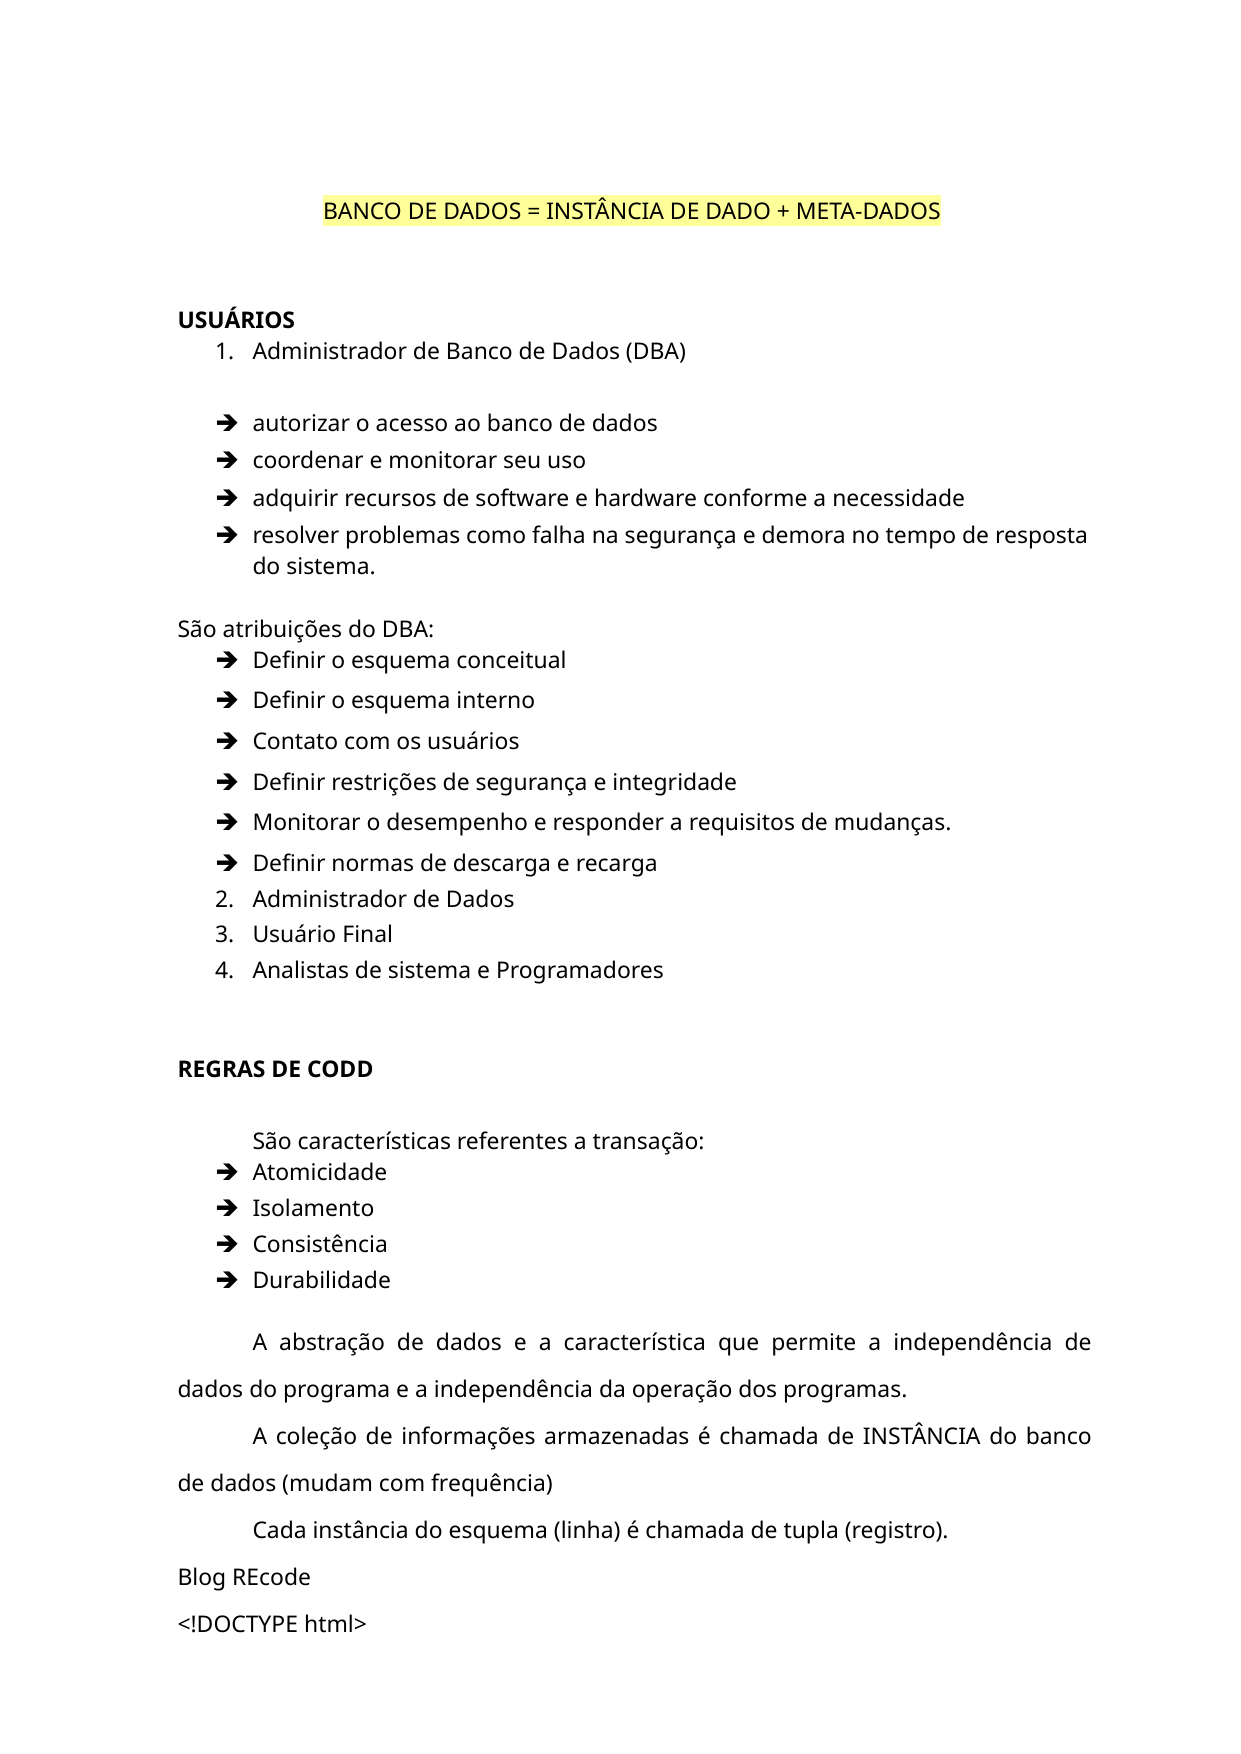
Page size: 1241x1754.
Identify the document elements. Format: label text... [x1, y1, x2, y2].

list Administrador de Dados [215, 882, 1092, 914]
text <!DOCTYPE html> [177, 1607, 1092, 1639]
list resolver problemas como falha na segurança e demora no tempo de resposta do sistema. [215, 519, 1092, 581]
list Definir restrições de segurança e integridade [215, 766, 1092, 797]
text A abstração de dados e a característica que permite a independência de dados do programa e a independência da operação dos programas. [177, 1326, 1092, 1404]
text São características referentes a transação: [177, 1125, 1092, 1156]
list Atomicidade [215, 1156, 1092, 1187]
list Isolamento [215, 1192, 1092, 1223]
list Durabilidade [215, 1264, 1092, 1295]
list Usuário Final [215, 918, 1092, 950]
text A coleção de informações armazenadas é chamada de INSTÂNCIA do banco de dados (mudam com frequência) [177, 1420, 1092, 1498]
text Blog REcode [177, 1561, 1092, 1592]
list Monitorar o desempenho e responder a requisitos de mudanças. [215, 806, 1092, 837]
text REGRAS DE CODD [177, 1053, 1092, 1084]
text USUÁRIOS [177, 304, 1092, 335]
list autorizar o acesso ao banco de dados [215, 407, 1092, 438]
list Analistas de sistema e Programadores [215, 954, 1092, 986]
list Definir normas de descarga e recarga [215, 847, 1092, 878]
text São atribuições do DBA: [177, 613, 1092, 644]
list Administrador de Banco de Dados (DBA) [215, 335, 1092, 366]
list Definir o esquema interno [215, 684, 1092, 716]
list Consistência [215, 1228, 1092, 1259]
list coordenar e monitorar seu uso [215, 444, 1092, 476]
list Contato com os usuários [215, 725, 1092, 756]
text Cada instância do esquema (linha) é chamada de tupla (registro). [177, 1514, 1092, 1545]
text BANCO DE DADOS = INSTÂNCIA DE DADO + META-DADOS [177, 194, 1092, 226]
list adquirir recursos de software e hardware conforme a necessidade [215, 482, 1092, 513]
list Definir o esquema conceitual [215, 644, 1092, 675]
